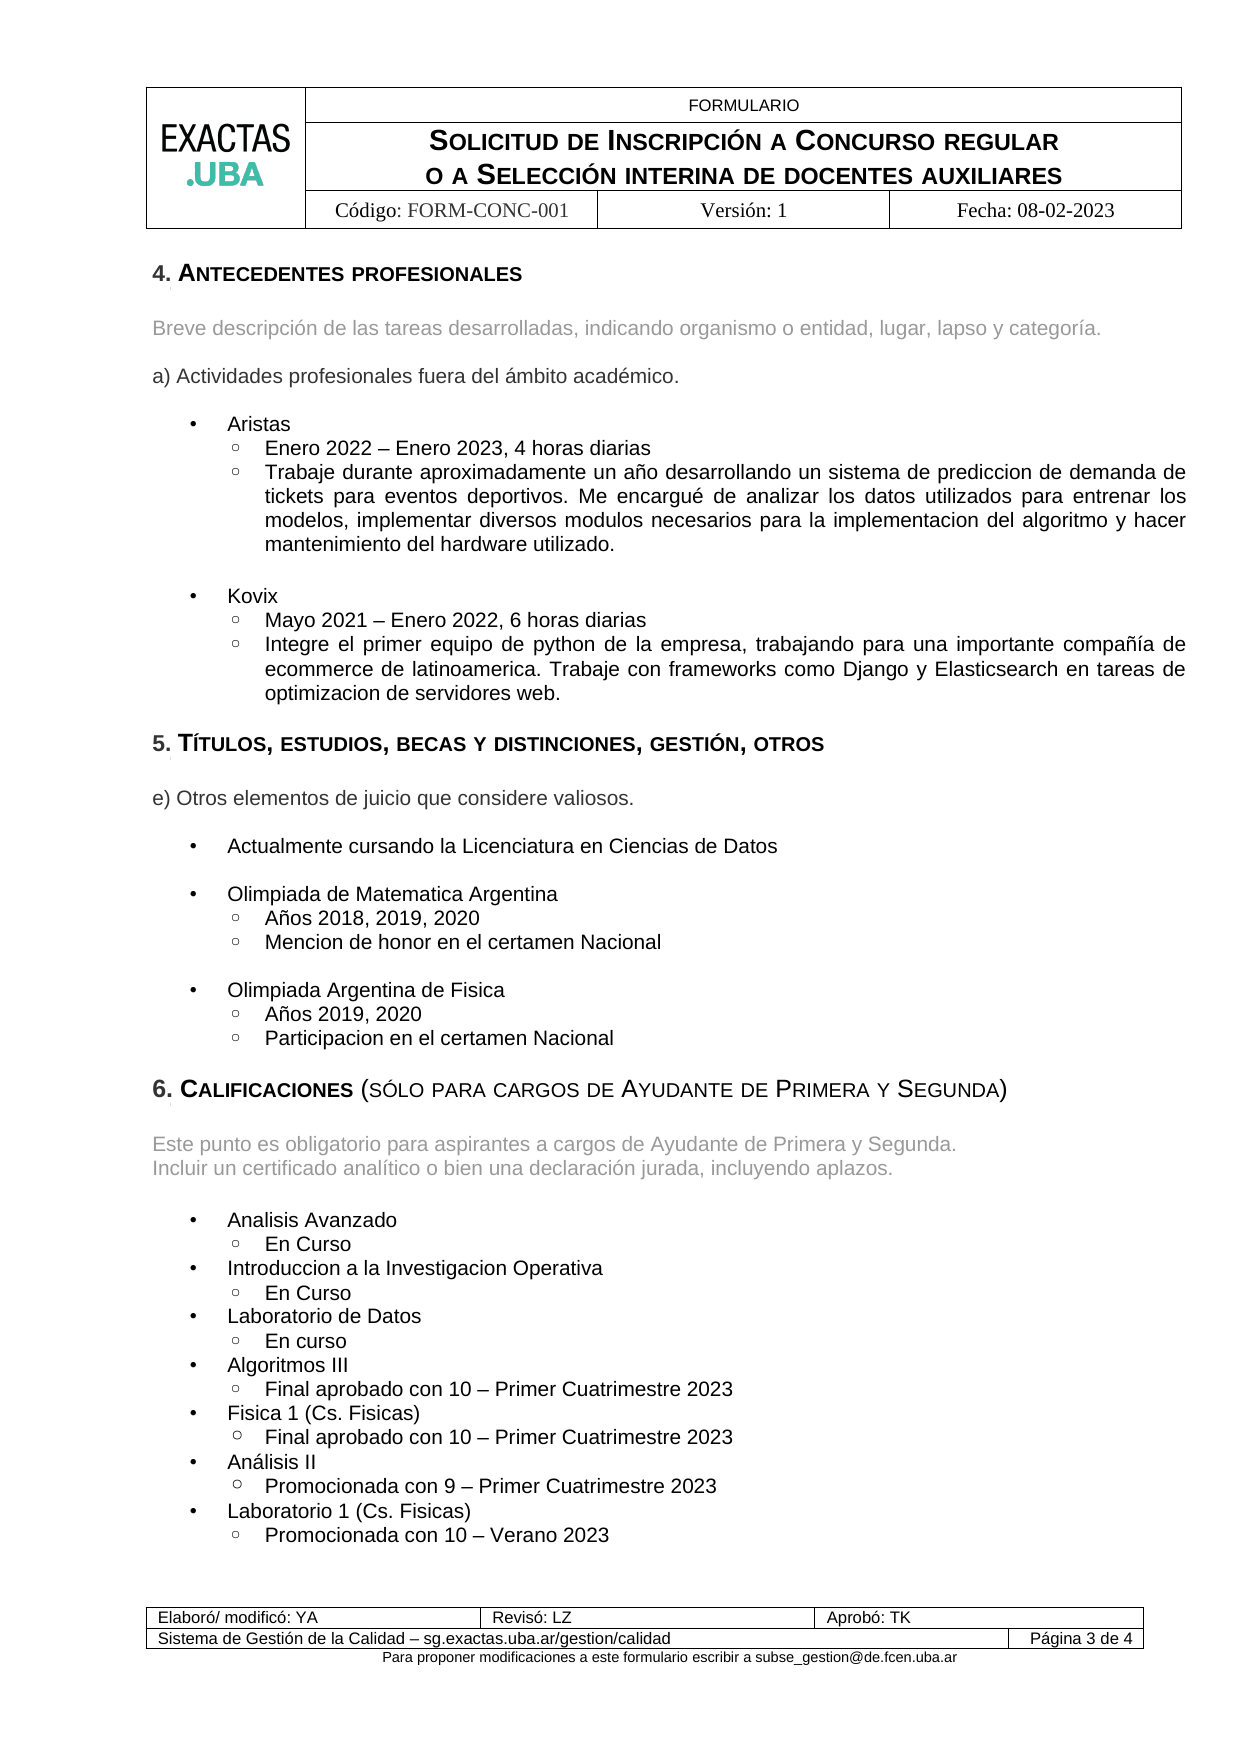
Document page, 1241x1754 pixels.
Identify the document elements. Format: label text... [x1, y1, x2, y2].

list Analisis Avanzado [189, 1208, 1188, 1232]
list Análisis II [189, 1450, 1188, 1474]
list Kovix [189, 584, 1188, 608]
text Este punto es obligatorio para aspirantes a cargos de Ayudante de Primera y Segunda. Incluir un certificado analítico o bien una declaración jurada, incluyendo aplazos. [152, 1131, 1188, 1179]
text 5. Títulos, estudios, becas y distinciones, gestión, otros [152, 728, 1188, 757]
list En curso [227, 1328, 1188, 1352]
list Laboratorio de Datos [189, 1304, 1188, 1328]
text e) Otros elementos de juicio que considere valiosos. [152, 786, 1188, 810]
text a) Actividades profesionales fuera del ámbito académico. [152, 363, 1188, 387]
list Enero 2022 – Enero 2023, 4 horas diarias [227, 435, 1188, 459]
list Final aprobado con 10 – Primer Cuatrimestre 2023 [227, 1425, 1188, 1450]
list Trabaje durante aproximadamente un año desarrollando un sistema de prediccion de demanda de tickets para eventos deportivos. Me encargué de analizar los datos utilizados para entrenar los modelos, implementar diversos modulos necesarios para la implementacion del algoritmo y hacer mantenimiento del hardware utilizado. [227, 459, 1188, 555]
text 6. Calificaciones (sólo para cargos de Ayudante de Primera y Segunda) [152, 1074, 1188, 1131]
list Algoritmos III [189, 1352, 1188, 1377]
picture [157, 116, 295, 192]
list Olimpiada de Matematica Argentina [189, 882, 1188, 906]
list Participacion en el certamen Nacional [227, 1026, 1188, 1050]
list En Curso [227, 1232, 1188, 1256]
list Olimpiada Argentina de Fisica [189, 978, 1188, 1002]
list Años 2019, 2020 [227, 1002, 1188, 1026]
list Integre el primer equipo de python de la empresa, trabajando para una importante compañía de ecommerce de latinoamerica. Trabaje con frameworks como Django y Elasticsearch en tareas de optimizacion de servidores web. [227, 632, 1188, 704]
list Aristas [189, 411, 1188, 435]
list Laboratorio 1 (Cs. Fisicas) [189, 1499, 1188, 1523]
list En Curso [227, 1280, 1188, 1304]
list Mayo 2021 – Enero 2022, 6 horas diarias [227, 608, 1188, 632]
list Promocionada con 9 – Primer Cuatrimestre 2023 [227, 1474, 1188, 1499]
list Mencion de honor en el certamen Nacional [227, 930, 1188, 954]
text 4. Antecedentes profesionales [152, 258, 1188, 287]
list Final aprobado con 10 – Primer Cuatrimestre 2023 [227, 1377, 1188, 1401]
text Breve descripción de las tareas desarrolladas, indicando organismo o entidad, lugar, lapso y categoría. [152, 316, 1188, 339]
list Introduccion a la Investigacion Operativa [189, 1256, 1188, 1280]
list Actualmente cursando la Licenciatura en Ciencias de Datos [189, 834, 1188, 858]
list Años 2018, 2019, 2020 [227, 906, 1188, 930]
list Promocionada con 10 – Verano 2023 [227, 1523, 1188, 1547]
list Fisica 1 (Cs. Fisicas) [189, 1401, 1188, 1425]
